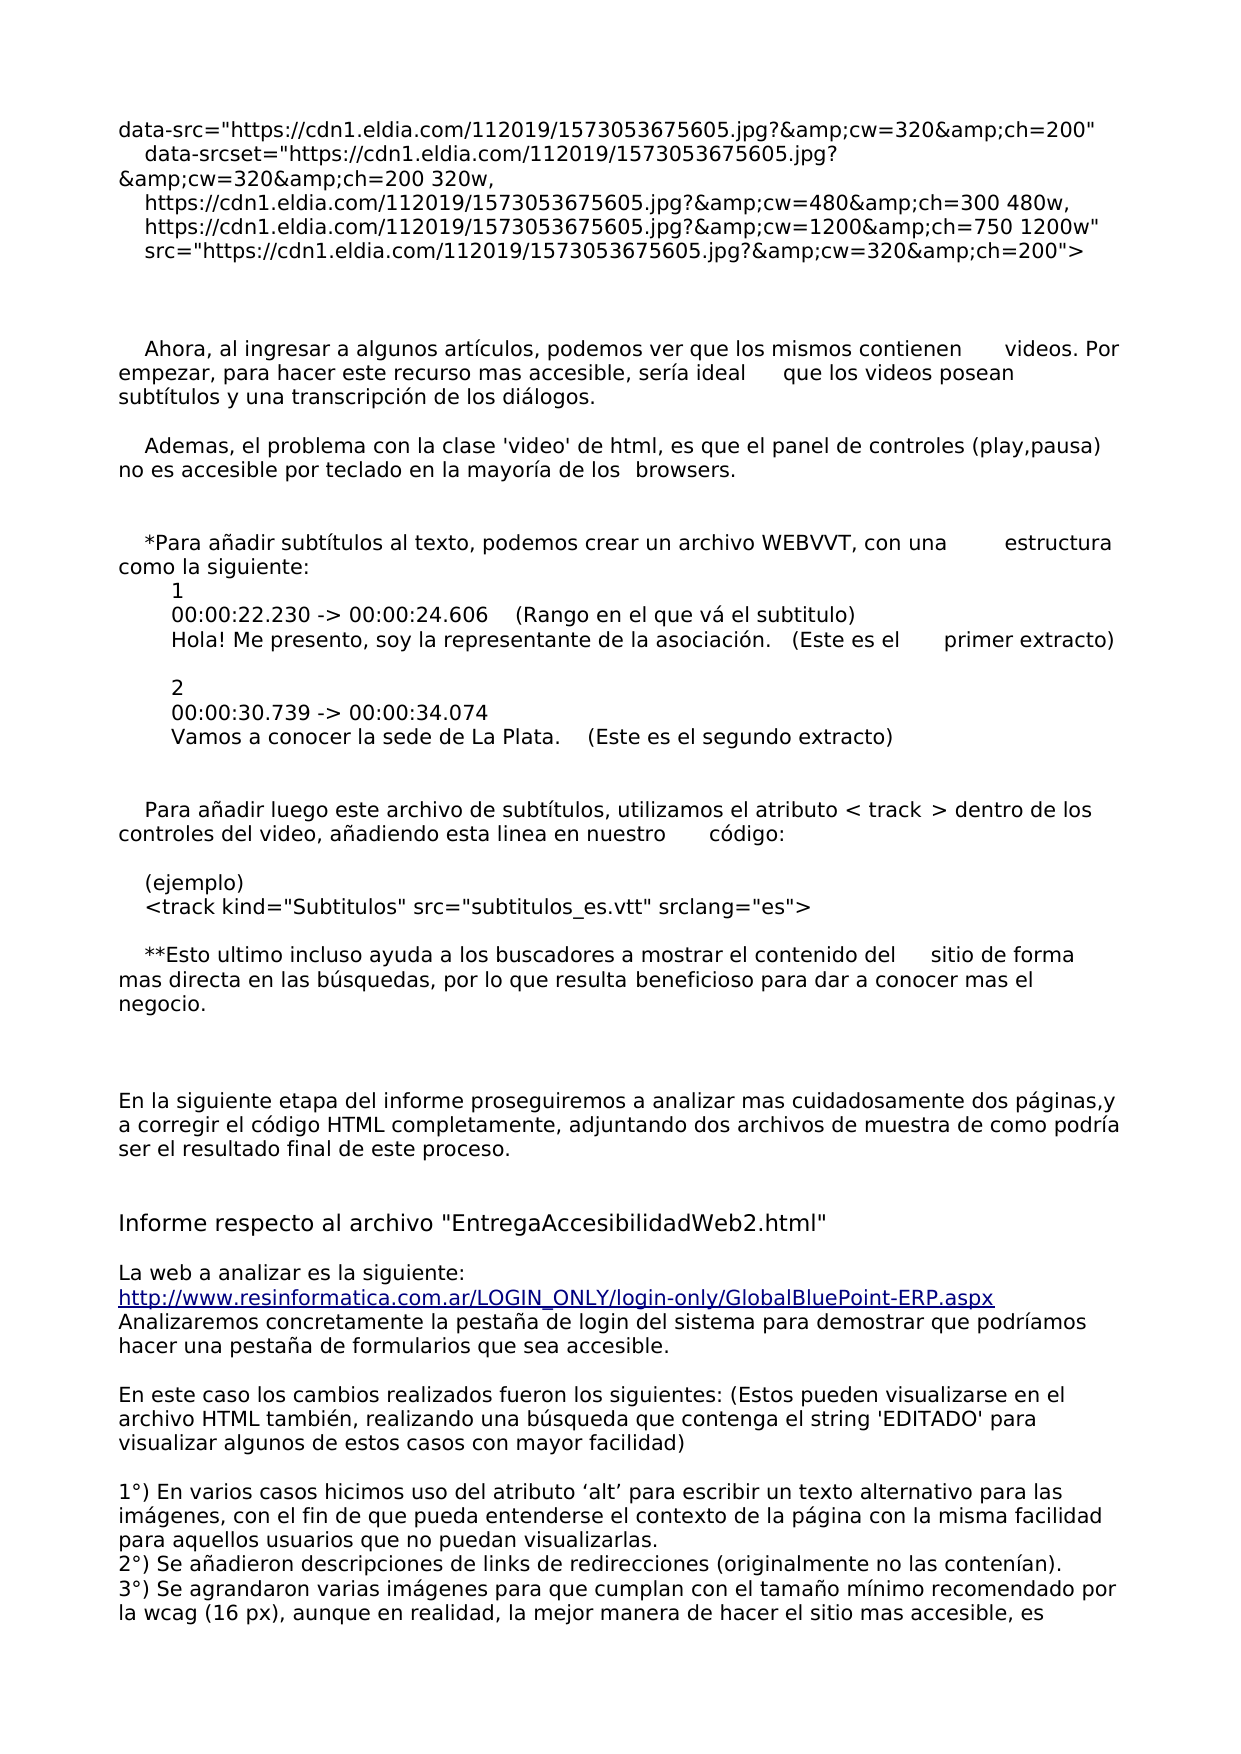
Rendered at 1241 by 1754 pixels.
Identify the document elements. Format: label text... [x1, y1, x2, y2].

text Ahora, al ingresar a algunos artículos, podemos ver que los mismos contienen videos. Por empezar, para hacer este recurso mas accesible, sería ideal que los videos posean subtítulos y una transcripción de los diálogos. [118, 337, 1122, 409]
text En la siguiente etapa del informe proseguiremos a analizar mas cuidadosamente dos páginas,y a corregir el código HTML completamente, adjuntando dos archivos de muestra de como podría ser el resultado final de este proceso. [118, 1089, 1122, 1162]
text data-srcset="https://cdn1.eldia.com/112019/1573053675605.jpg?&amp;cw=320&amp;ch=200 320w, [118, 142, 1122, 191]
text 00:00:30.739 -> 00:00:34.074 [118, 701, 1122, 725]
text data-src="https://cdn1.eldia.com/112019/1573053675605.jpg?&amp;cw=320&amp;ch=200" [118, 118, 1122, 142]
text Ademas, el problema con la clase 'video' de html, es que el panel de controles (play,pausa) no es accesible por teclado en la mayoría de los browsers. [118, 434, 1122, 482]
text https://cdn1.eldia.com/112019/1573053675605.jpg?&amp;cw=1200&amp;ch=750 1200w" [118, 215, 1122, 239]
text 1°) En varios casos hicimos uso del atributo ‘alt’ para escribir un texto alternativo para las imágenes, con el fin de que pueda entenderse el contexto de la página con la misma facilidad para aquellos usuarios que no puedan visualizarlas. [118, 1480, 1122, 1552]
text 2°) Se añadieron descripciones de links de redirecciones (originalmente no las contenían). [118, 1552, 1122, 1577]
text Para añadir luego este archivo de subtítulos, utilizamos el atributo < track > dentro de los controles del video, añadiendo esta linea en nuestro código: [118, 798, 1122, 846]
text 1 [118, 579, 1122, 603]
text http://www.resinformatica.com.ar/LOGIN_ONLY/login-only/GlobalBluePoint-ERP.aspx [118, 1286, 1122, 1310]
text https://cdn1.eldia.com/112019/1573053675605.jpg?&amp;cw=480&amp;ch=300 480w, [118, 191, 1122, 215]
text En este caso los cambios realizados fueron los siguientes: (Estos pueden visualizarse en el archivo HTML también, realizando una búsqueda que contenga el string 'EDITADO' para visualizar algunos de estos casos con mayor facilidad) [118, 1383, 1122, 1455]
text <track kind="Subtitulos" src="subtitulos_es.vtt" srclang="es"> [118, 895, 1122, 919]
text (ejemplo) [118, 871, 1122, 895]
text **Esto ultimo incluso ayuda a los buscadores a mostrar el contenido del sitio de forma mas directa en las búsquedas, por lo que resulta beneficioso para dar a conocer mas el negocio. [118, 943, 1122, 1016]
text La web a analizar es la siguiente: [118, 1261, 1122, 1286]
text Informe respecto al archivo "EntregaAccesibilidadWeb2.html" [118, 1210, 1122, 1237]
text Analizaremos concretamente la pestaña de login del sistema para demostrar que podríamos hacer una pestaña de formularios que sea accesible. [118, 1310, 1122, 1358]
text src="https://cdn1.eldia.com/112019/1573053675605.jpg?&amp;cw=320&amp;ch=200"> [118, 239, 1122, 264]
text *Para añadir subtítulos al texto, podemos crear un archivo WEBVVT, con una estructura como la siguiente: [118, 531, 1122, 579]
text 3°) Se agrandaron varias imágenes para que cumplan con el tamaño mínimo recomendado por la wcag (16 px), aunque en realidad, la mejor manera de hacer el sitio mas accesible, es [118, 1577, 1122, 1625]
text 00:00:22.230 -> 00:00:24.606 (Rango en el que vá el subtitulo) [118, 603, 1122, 628]
text Hola! Me presento, soy la representante de la asociación. (Este es el primer extracto) [118, 628, 1122, 652]
text Vamos a conocer la sede de La Plata. (Este es el segundo extracto) [118, 725, 1122, 749]
text 2 [118, 676, 1122, 701]
